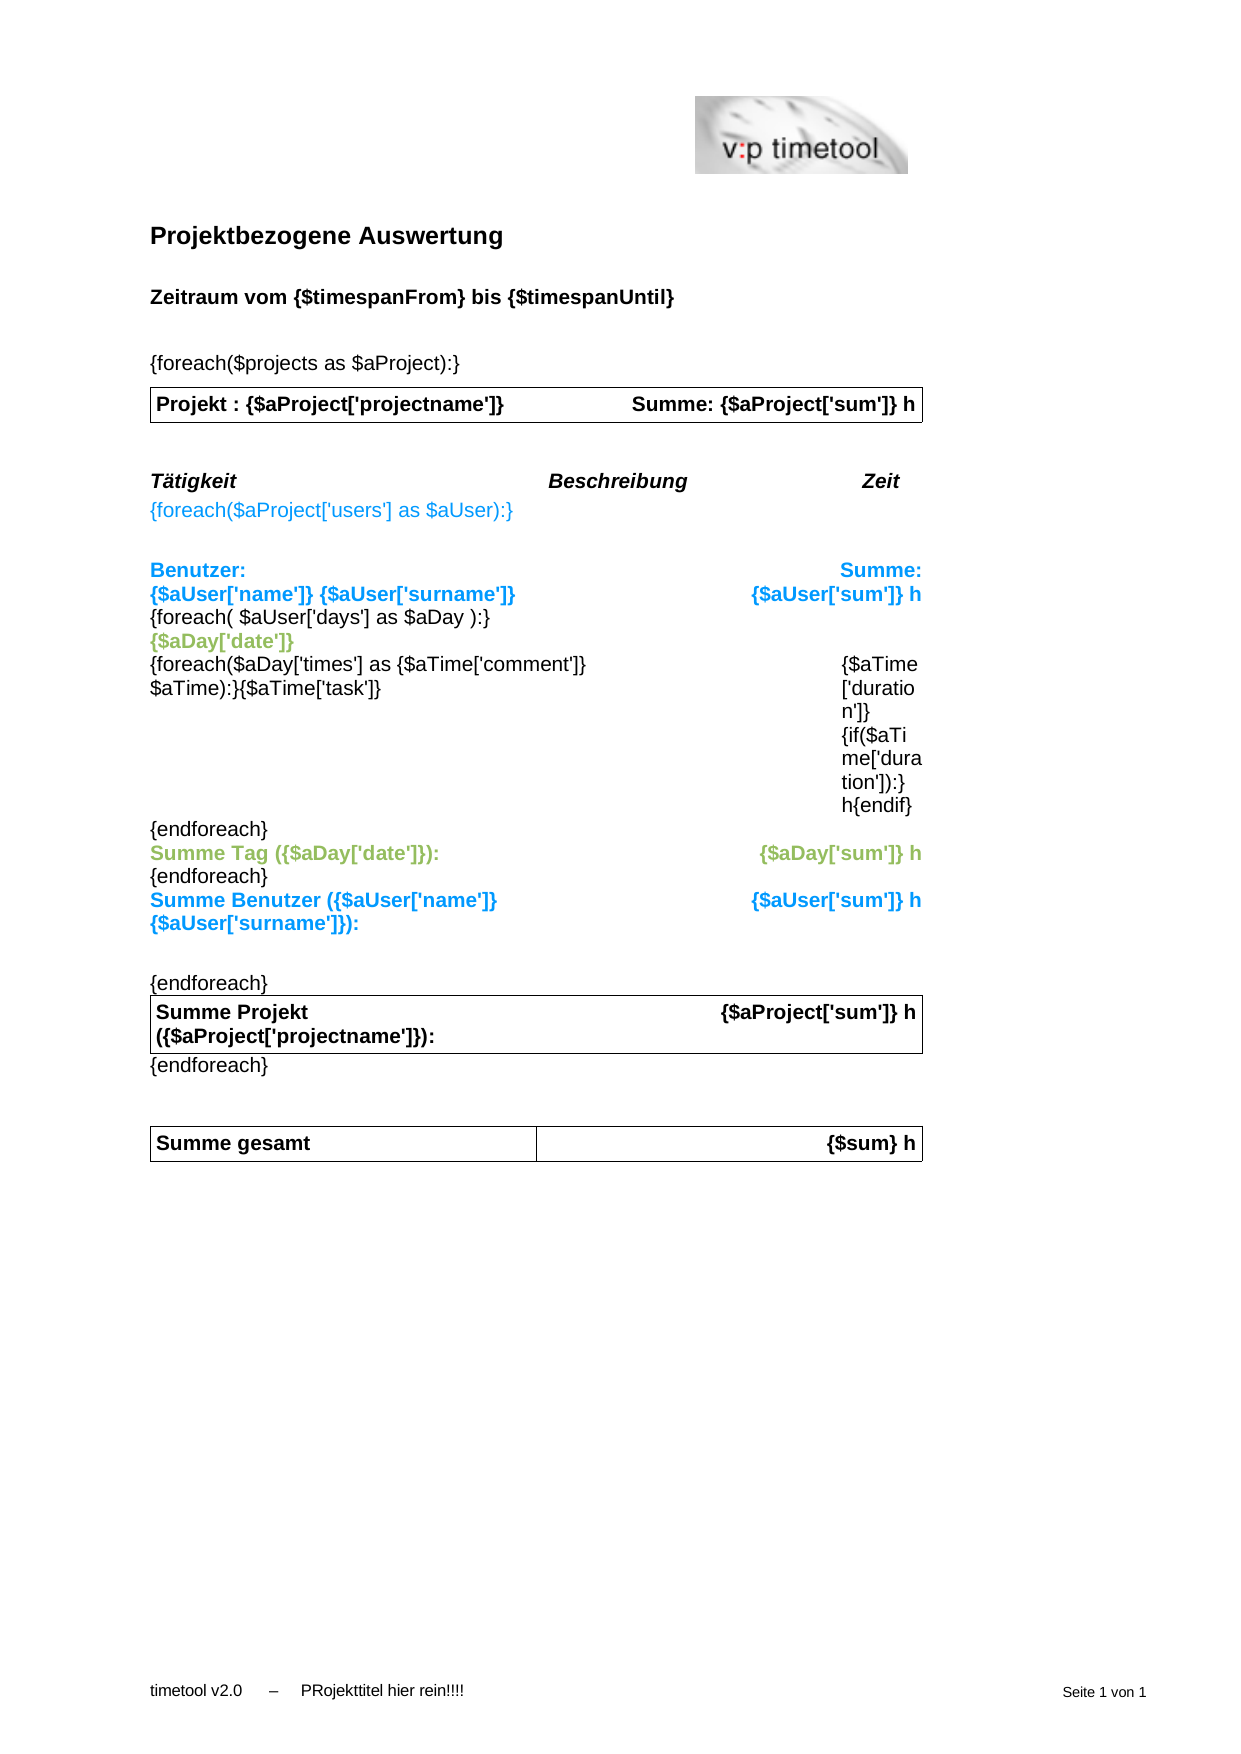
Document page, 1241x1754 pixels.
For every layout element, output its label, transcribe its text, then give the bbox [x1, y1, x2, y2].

table_cell {$aDay['sum']} h [617, 841, 922, 864]
table_cell {foreach($aDay['times'] as $aTime):}{$aTime['task']} [150, 653, 397, 817]
table_header Zeit [841, 458, 922, 499]
table_cell {$aUser['sum']} h [617, 888, 922, 971]
table_cell {foreach( $aUser['days'] as $aDay ):} [150, 606, 617, 629]
table_header Summe: {$aProject['sum']} h [536, 388, 922, 422]
table_cell {$aTime['comment']} [397, 653, 841, 817]
table_header {$aProject['sum']} h [517, 996, 922, 1053]
table_cell {endforeach} [150, 818, 397, 841]
table_cell {endforeach} [150, 865, 617, 888]
table_cell {$aTime['duration']}{if($aTime['duration']):} h{endif} [841, 653, 922, 817]
table_header Beschreibung [397, 458, 841, 499]
table_header Summe gesamt [151, 1127, 536, 1161]
table_cell Summe: {$aUser['sum']} h [617, 499, 922, 606]
table_cell {$aDay['date']} [150, 629, 617, 653]
table_header Tätigkeit [150, 458, 397, 499]
table_header Projekt : {$aProject['projectname']} [151, 388, 536, 422]
table_cell Summe Benutzer ({$aUser['name']} {$aUser['surname']}): [150, 888, 617, 971]
table_cell [617, 971, 922, 995]
table_cell Summe Tag ({$aDay['date']}): [150, 841, 617, 864]
text {endforeach} [150, 1054, 922, 1077]
text Projektbezogene Auswertung [150, 222, 922, 250]
table_header {$sum} h [537, 1127, 922, 1161]
table_cell [617, 629, 922, 653]
table_cell {endforeach} [150, 971, 617, 995]
table_cell {foreach($aProject['users'] as $aUser):} Benutzer: {$aUser['name']} {$aUser['surname']} [150, 499, 617, 606]
table_cell [617, 606, 922, 629]
table_header Summe Projekt ({$aProject['projectname']}): [151, 996, 517, 1053]
table_cell [397, 818, 841, 841]
picture [695, 96, 908, 174]
text Zeitraum vom {$timespanFrom} bis {$timespanUntil} [150, 286, 922, 309]
table_cell [617, 865, 922, 888]
text {foreach($projects as $aProject):} [150, 351, 922, 374]
table_cell [841, 818, 922, 841]
